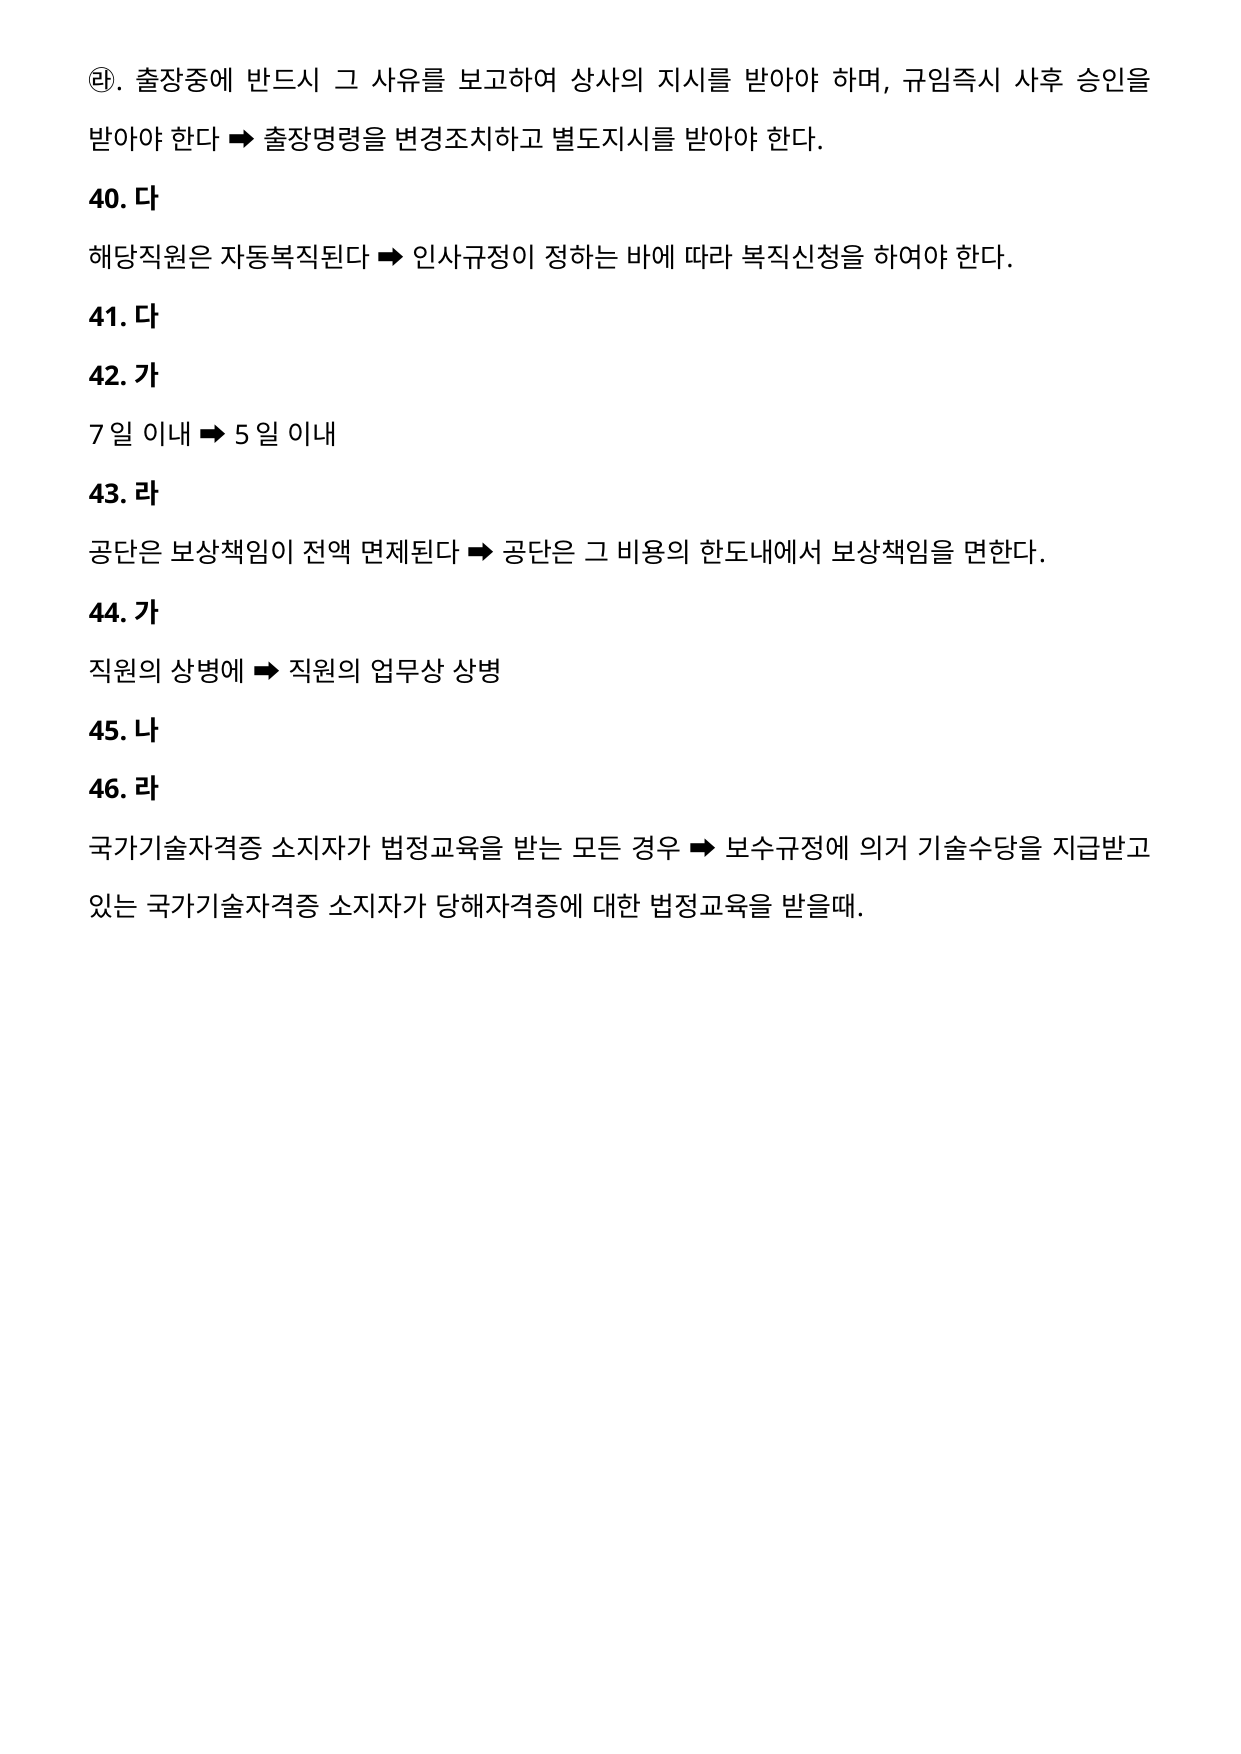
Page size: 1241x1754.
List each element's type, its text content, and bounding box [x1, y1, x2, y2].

text 해당직원은 자동복직된다 ➡ 인사규정이 정하는 바에 따라 복직신청을 하여야 한다. [88, 236, 1152, 276]
text 42. 가 [88, 354, 1152, 394]
text 44. 가 [88, 591, 1152, 630]
text 7일 이내 ➡ 5일 이내 [88, 413, 1152, 453]
text 40. 다 [88, 177, 1152, 216]
text 41. 다 [88, 295, 1152, 334]
text 직원의 상병에 ➡ 직원의 업무상 상병 [88, 649, 1152, 689]
text 공단은 보상책임이 전액 면제된다 ➡ 공단은 그 비용의 한도내에서 보상책임을 면한다. [88, 531, 1152, 571]
text 국가기술자격증 소지자가 법정교육을 받는 모든 경우 ➡ 보수규정에 의거 기술수당을 지급받고 있는 국가기술자격증 소지자가 당해자격증에 대한 법정교육을 받을때. [88, 827, 1152, 925]
text 43. 라 [88, 472, 1152, 512]
text 45. 나 [88, 708, 1152, 748]
text 46. 라 [88, 767, 1152, 807]
text ㉱. 출장중에 반드시 그 사유를 보고하여 상사의 지시를 받아야 하며, 규임즉시 사후 승인을 받아야 한다 ➡ 출장명령을 변경조치하고 별도지시를 받아야 한다. [88, 59, 1152, 157]
